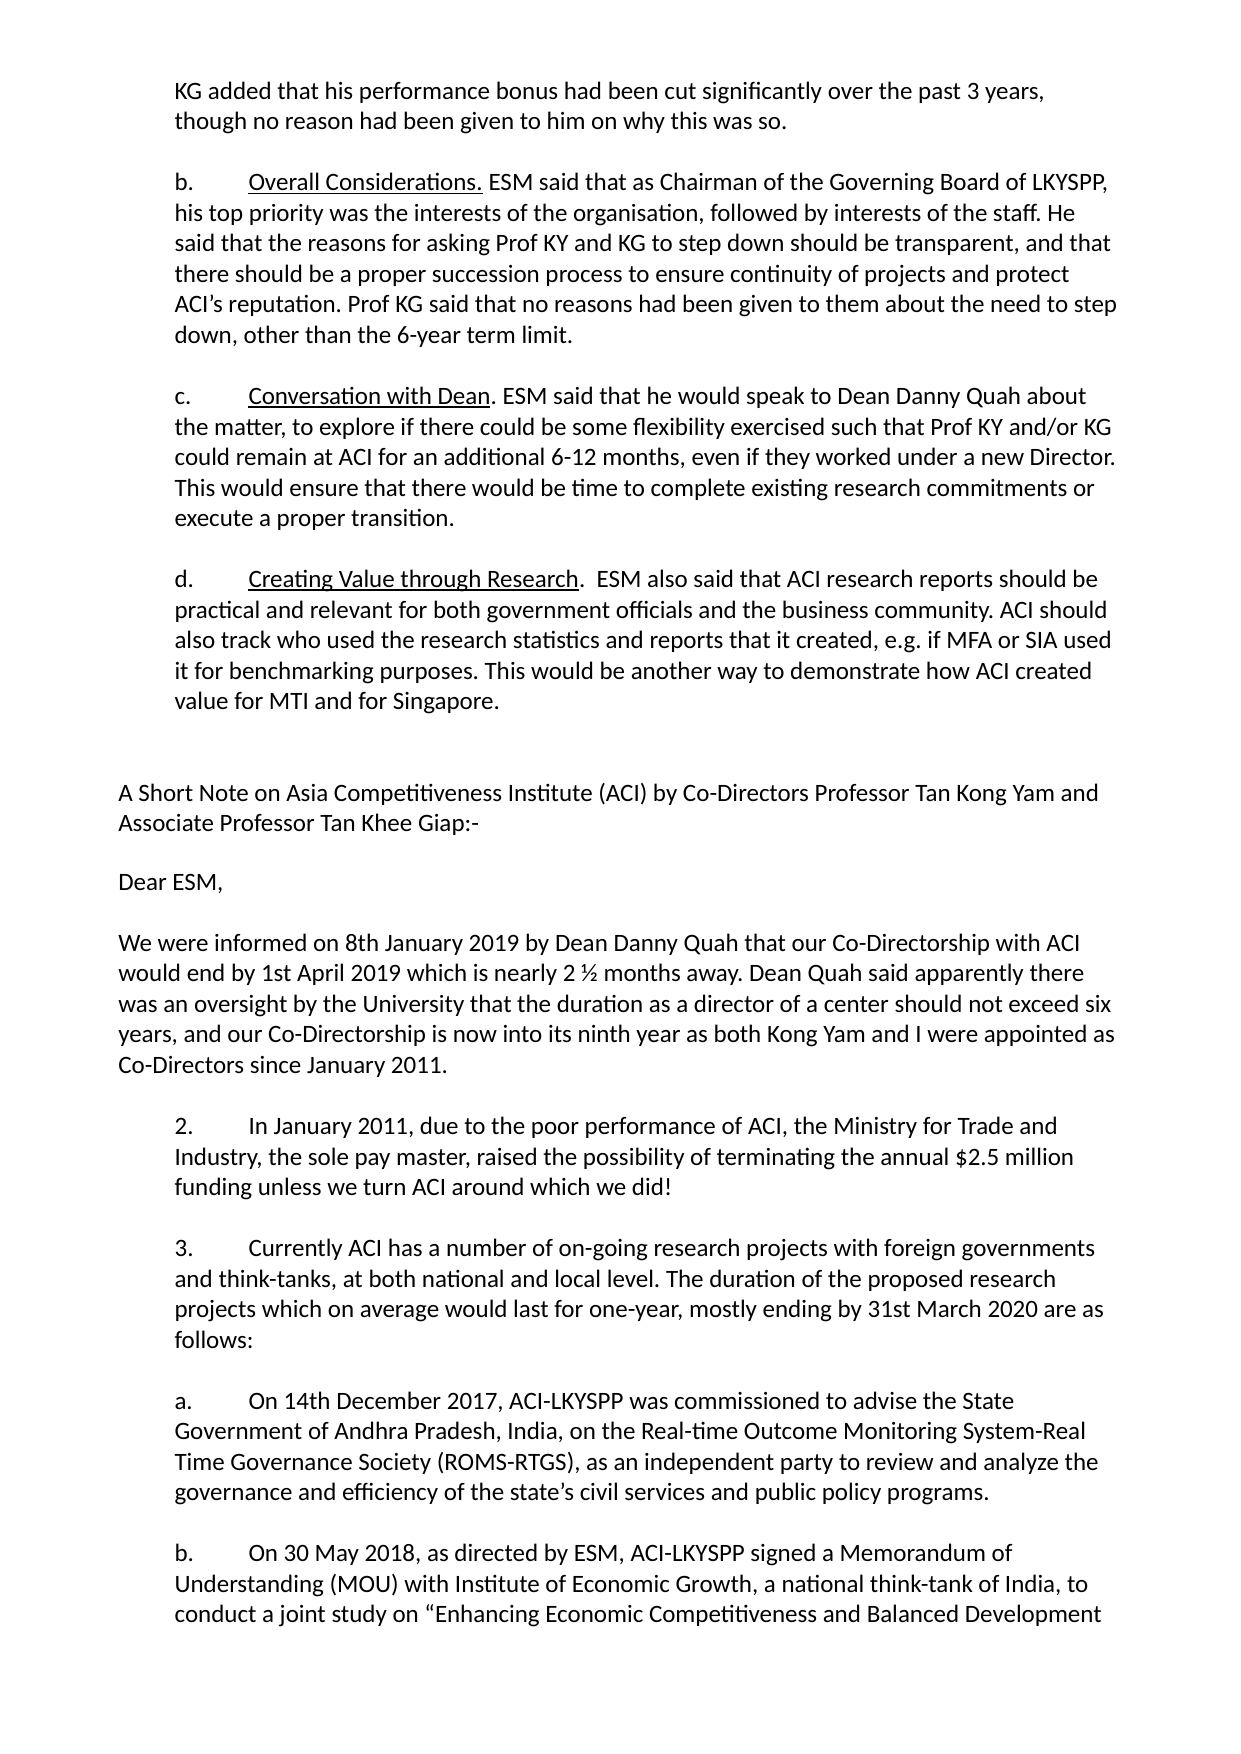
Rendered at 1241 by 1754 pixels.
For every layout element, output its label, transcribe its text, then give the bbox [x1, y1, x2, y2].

text A Short Note on Asia Competitiveness Institute (ACI) by Co-Directors Professor Tan Kong Yam and Associate Professor Tan Khee Giap:- [118, 777, 1122, 838]
list Conversation with Dean. ESM said that he would speak to Dean Danny Quah about the matter, to explore if there could be some flexibility exercised such that Prof KY and/or KG could remain at ACI for an additional 6-12 months, even if they worked under a new Director. This would ensure that there would be time to complete existing research commitments or execute a proper transition. [174, 380, 1122, 533]
list Currently ACI has a number of on-going research projects with foreign governments and think-tanks, at both national and local level. The duration of the proposed research projects which on average would last for one-year, mostly ending by 31st March 2020 are as follows: [174, 1232, 1122, 1354]
text We were informed on 8th January 2019 by Dean Danny Quah that our Co-Directorship with ACI would end by 1st April 2019 which is nearly 2 ½ months away. Dean Quah said apparently there was an oversight by the University that the duration as a director of a center should not exceed six years, and our Co-Directorship is now into its ninth year as both Kong Yam and I were appointed as Co-Directors since January 2011. [118, 927, 1122, 1080]
list In January 2011, due to the poor performance of ACI, the Ministry for Trade and Industry, the sole pay master, raised the possibility of terminating the annual $2.5 million funding unless we turn ACI around which we did! [174, 1110, 1122, 1202]
list On 14th December 2017, ACI-LKYSPP was commissioned to advise the State Government of Andhra Pradesh, India, on the Real-time Outcome Monitoring System-Real Time Governance Society (ROMS-RTGS), as an independent party to review and analyze the governance and efficiency of the state’s civil services and public policy programs. [174, 1385, 1122, 1507]
list KG added that his performance bonus had been cut significantly over the past 3 years, though no reason had been given to him on why this was so. [174, 75, 1122, 136]
list On 30 May 2018, as directed by ESM, ACI-LKYSPP signed a Memorandum of Understanding (MOU) with Institute of Economic Growth, a national think-tank of India, to conduct a joint study on “Enhancing Economic Competitiveness and Balanced Development [174, 1537, 1122, 1629]
text Dear ESM, [118, 866, 1122, 897]
list Overall Considerations. ESM said that as Chairman of the Governing Board of LKYSPP, his top priority was the interests of the organisation, followed by interests of the staff. He said that the reasons for asking Prof KY and KG to step down should be transparent, and that there should be a proper succession process to ensure continuity of projects and protect ACI’s reputation. Prof KG said that no reasons had been given to them about the need to step down, other than the 6-year term limit. [174, 167, 1122, 350]
list Creating Value through Research. ESM also said that ACI research reports should be practical and relevant for both government officials and the business community. ACI should also track who used the research statistics and reports that it created, e.g. if MFA or SIA used it for benchmarking purposes. This would be another way to demonstrate how ACI created value for MTI and for Singapore. [174, 563, 1122, 716]
